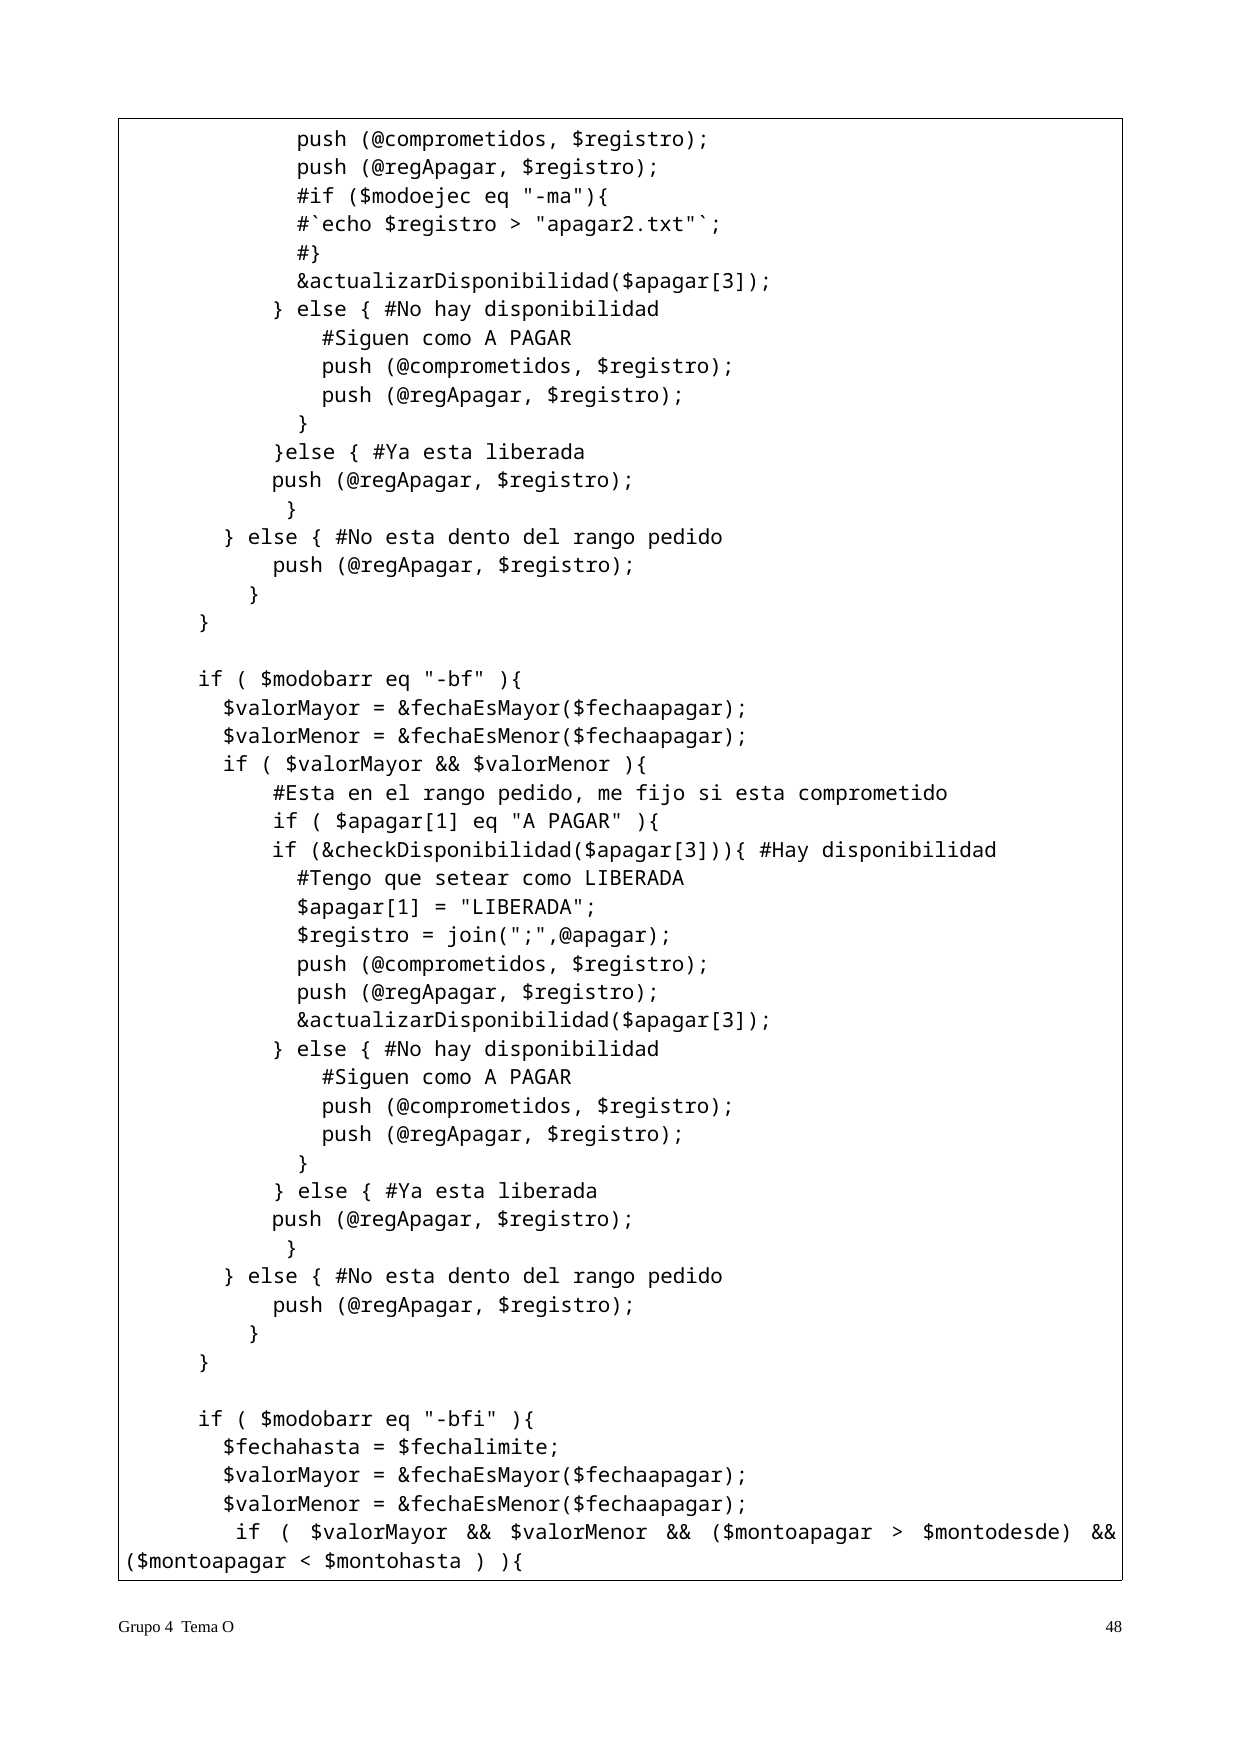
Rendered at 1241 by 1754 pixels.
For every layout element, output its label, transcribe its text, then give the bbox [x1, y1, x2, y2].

table_header push (@comprometidos, $registro); push (@regApagar, $registro); #if ($modoejec eq "-ma"){ #`echo $registro > "apagar2.txt"`; #} &actualizarDisponibilidad($apagar[3]); } else { #No hay disponibilidad #Siguen como A PAGAR push (@comprometidos, $registro); push (@regApagar, $registro); } }else { #Ya esta liberada push (@regApagar, $registro); } } else { #No esta dento del rango pedido push (@regApagar, $registro); } } if ( $modobarr eq "-bf" ){ $valorMayor = &fechaEsMayor($fechaapagar); $valorMenor = &fechaEsMenor($fechaapagar); if ( $valorMayor && $valorMenor ){ #Esta en el rango pedido, me fijo si esta comprometido if ( $apagar[1] eq "A PAGAR" ){ if (&checkDisponibilidad($apagar[3])){ #Hay disponibilidad #Tengo que setear como LIBERADA $apagar[1] = "LIBERADA"; $registro = join(";",@apagar); push (@comprometidos, $registro); push (@regApagar, $registro); &actualizarDisponibilidad($apagar[3]); } else { #No hay disponibilidad #Siguen como A PAGAR push (@comprometidos, $registro); push (@regApagar, $registro); } } else { #Ya esta liberada push (@regApagar, $registro); } } else { #No esta dento del rango pedido push (@regApagar, $registro); } } if ( $modobarr eq "-bfi" ){ $fechahasta = $fechalimite; $valorMayor = &fechaEsMayor($fechaapagar); $valorMenor = &fechaEsMenor($fechaapagar); if ( $valorMayor && $valorMenor && ($montoapagar > $montodesde) && ($montoapagar < $montohasta ) ){ [119, 119, 1122, 1580]
